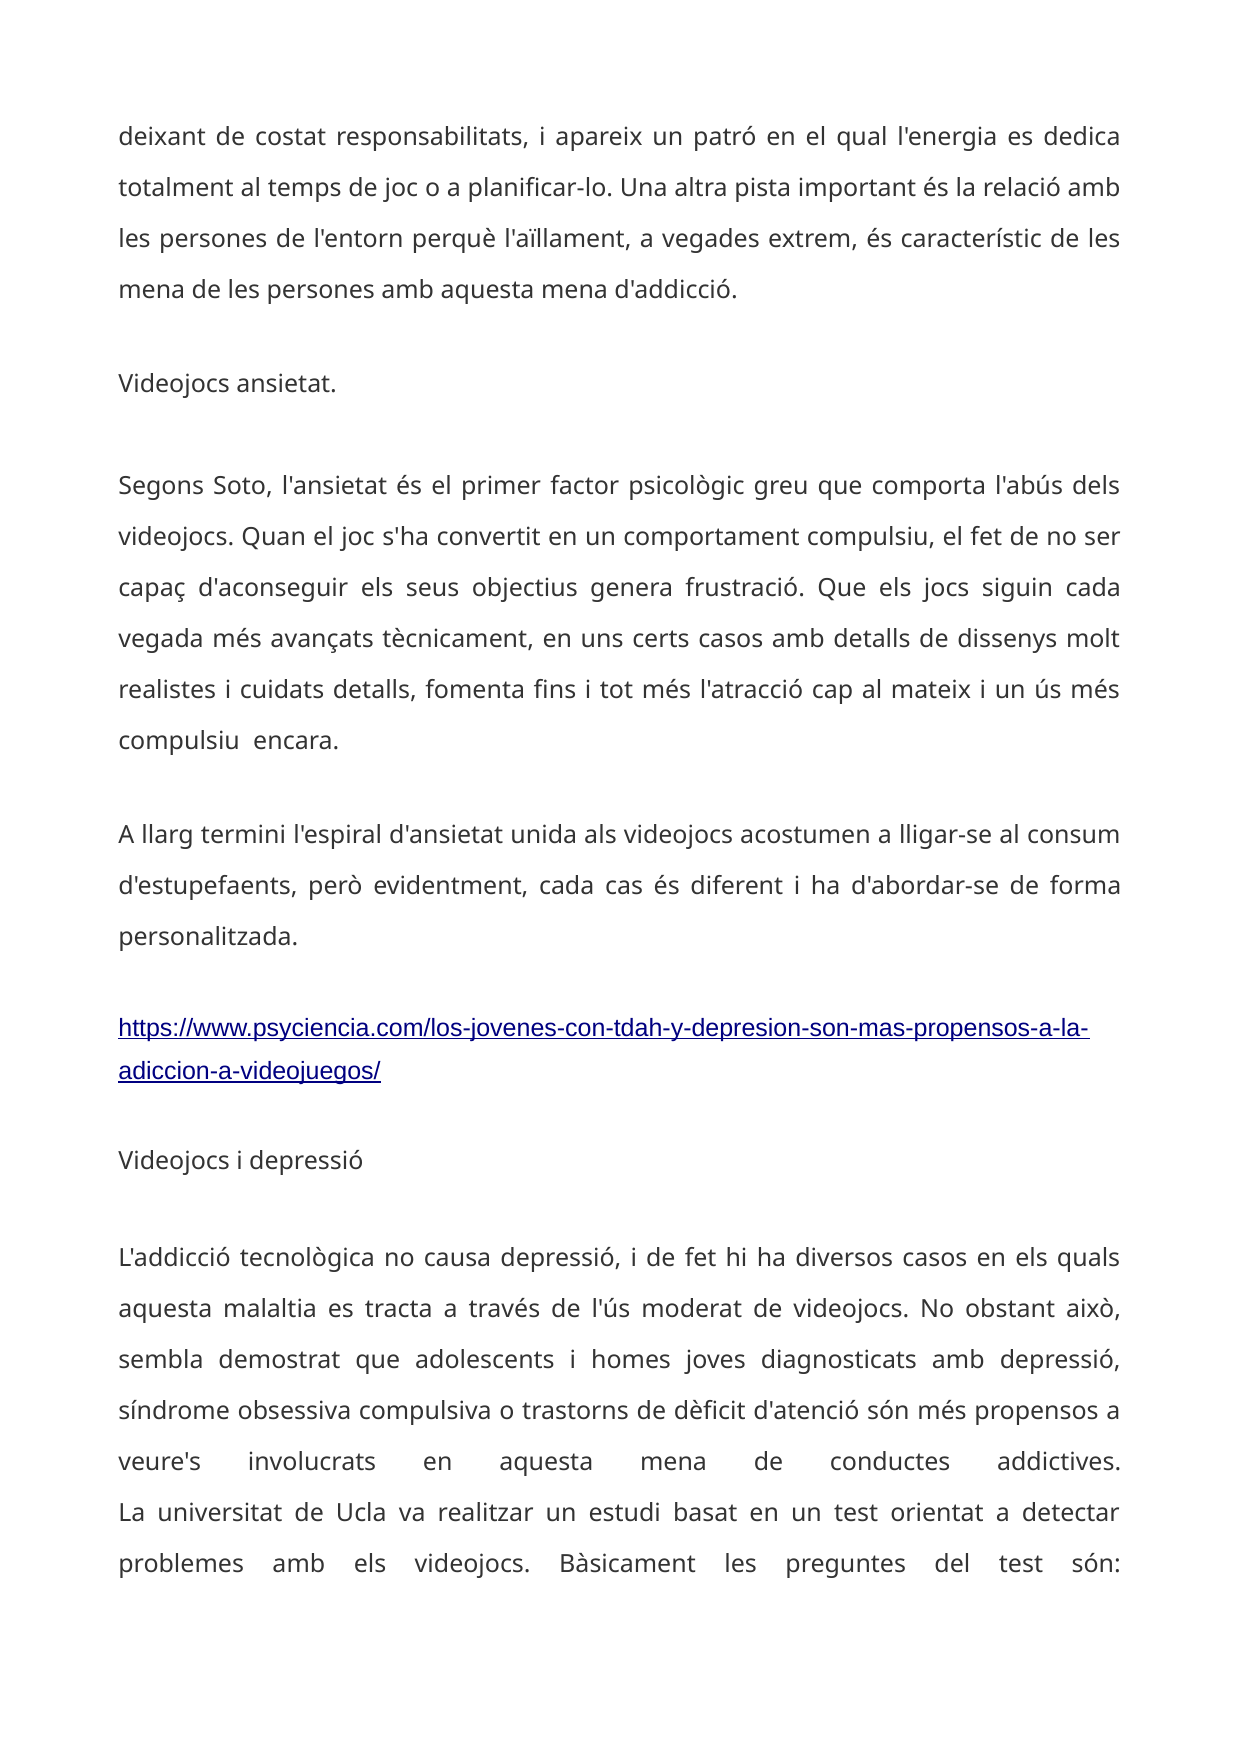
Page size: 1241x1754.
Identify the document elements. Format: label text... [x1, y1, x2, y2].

text https://www.psyciencia.com/los-jovenes-con-tdah-y-depresion-son-mas-propensos-a-la-adiccion-a-videojuegos/ [118, 1013, 1122, 1085]
text Videojocs i depressió [118, 1142, 1122, 1177]
text Videojocs ansietat. [118, 365, 1122, 399]
text Segons Soto, l'ansietat és el primer factor psicològic greu que comporta l'abús dels videojocs. Quan el joc s'ha convertit en un comportament compulsiu, el fet de no ser capaç d'aconseguir els seus objectius genera frustració. Que els jocs siguin cada vegada més avançats tècnicament, en uns certs casos amb detalls de dissenys molt realistes i cuidats detalls, fomenta fins i tot més l'atracció cap al mateix i un ús més compulsiu encara. A llarg termini l'espiral d'ansietat unida als videojocs acostumen a lligar-se al consum d'estupefaents, però evidentment, cada cas és diferent i ha d'abordar-se de forma personalitzada. [118, 416, 1122, 953]
text deixant de costat responsabilitats, i apareix un patró en el qual l'energia es dedica totalment al temps de joc o a planificar-lo. Una altra pista important és la relació amb les persones de l'entorn perquè l'aïllament, a vegades extrem, és característic de les mena de les persones amb aquesta mena d'addicció. [118, 118, 1122, 305]
text L'addicció tecnològica no causa depressió, i de fet hi ha diversos casos en els quals aquesta malaltia es tracta a través de l'ús moderat de videojocs. No obstant això, sembla demostrat que adolescents i homes joves diagnosticats amb depressió, síndrome obsessiva compulsiva o trastorns de dèficit d'atenció són més propensos a veure's involucrats en aquesta mena de conductes addictives. La universitat de Ucla va realitzar un estudi basat en un test orientat a detectar problemes amb els videojocs. Bàsicament les preguntes del test són: [118, 1193, 1122, 1579]
